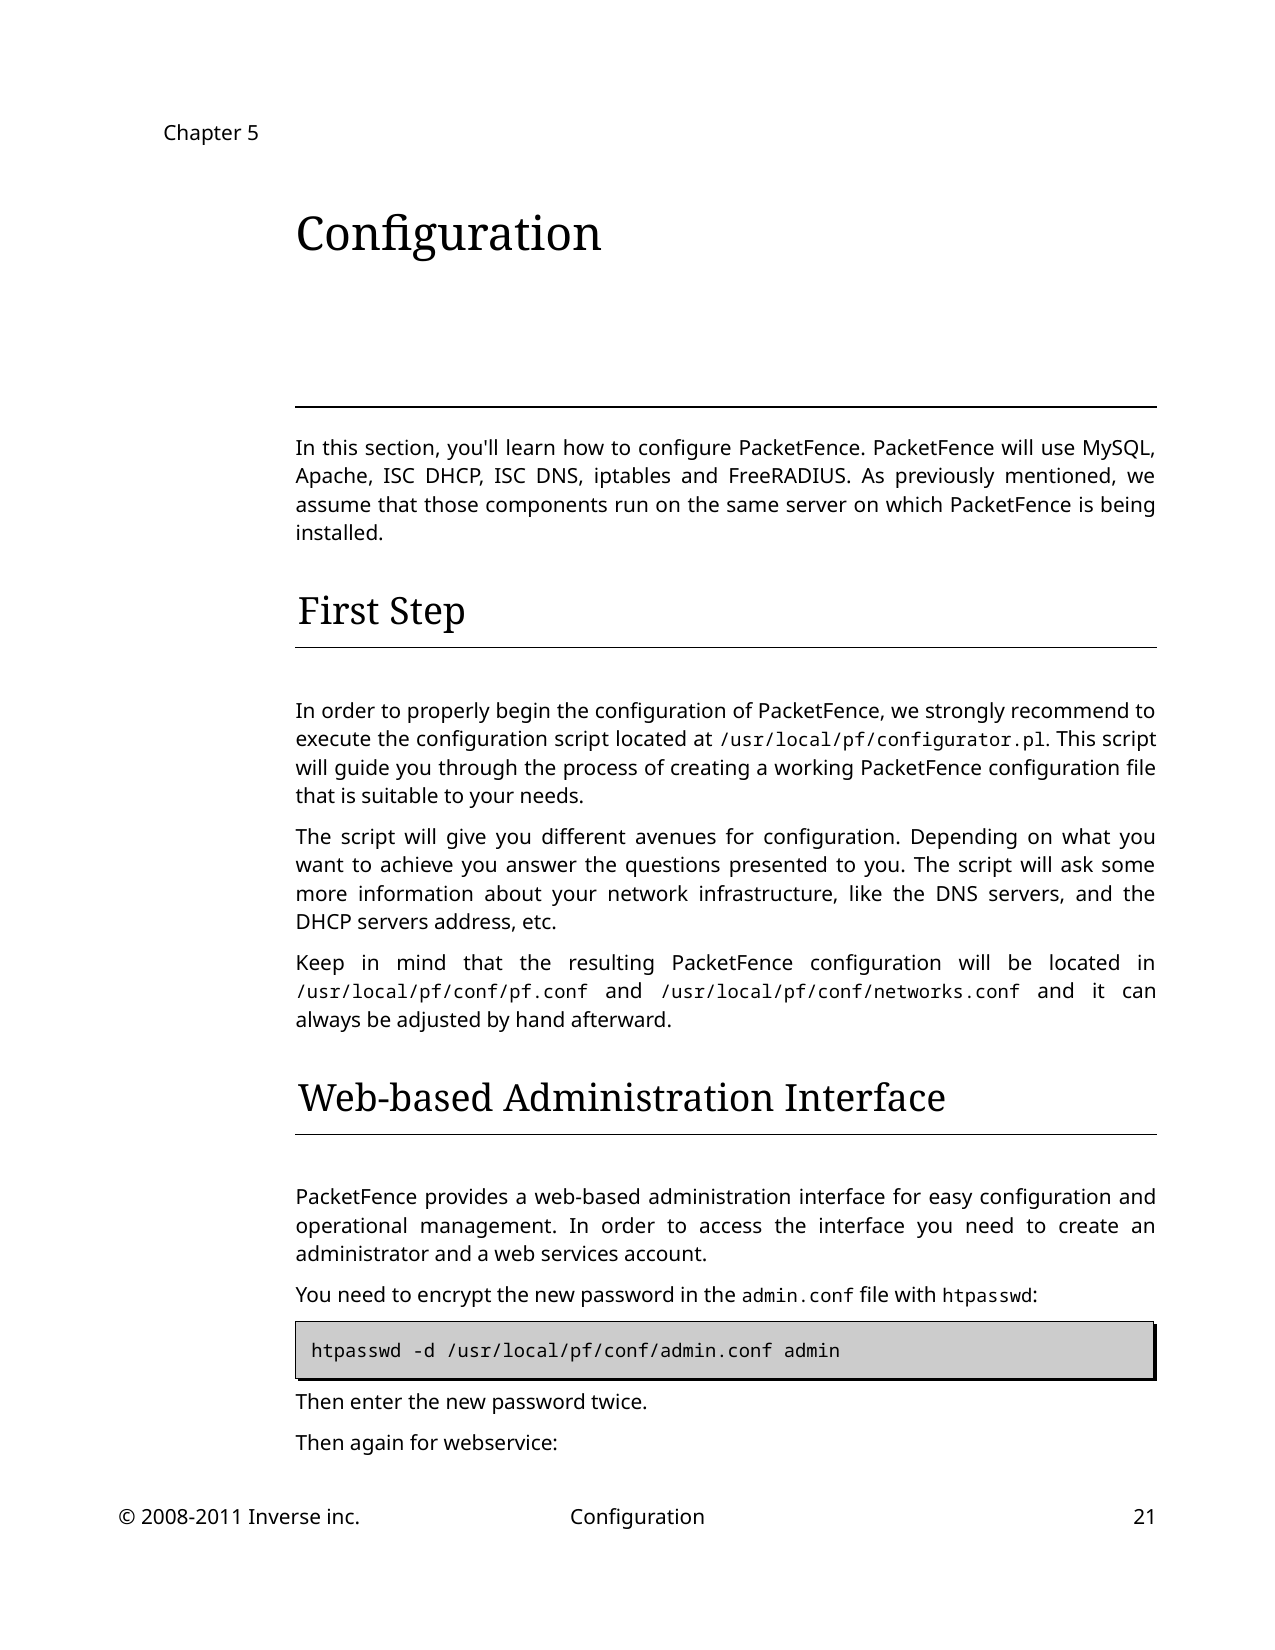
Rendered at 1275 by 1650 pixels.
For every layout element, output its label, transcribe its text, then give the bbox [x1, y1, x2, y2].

text The script will give you different avenues for configuration. Depending on what you want to achieve you answer the questions presented to you. The script will ask some more information about your network infrastructure, like the DNS servers, and the DHCP servers address, etc. [295, 822, 1157, 936]
text In order to properly begin the configuration of PacketFence, we strongly recommend to execute the configuration script located at /usr/local/pf/configurator.pl. This script will guide you through the process of creating a working PacketFence configuration file that is suitable to your needs. [295, 696, 1157, 809]
subtitle Web-based Administration Interface [295, 1071, 1157, 1134]
text Then again for webservice: [295, 1428, 1157, 1457]
text Then enter the new password twice. [295, 1387, 1157, 1416]
text You need to encrypt the new password in the admin.conf file with htpasswd: [295, 1280, 1157, 1309]
text In this section, you'll learn how to configure PacketFence. PacketFence will use MySQL, Apache, ISC DHCP, ISC DNS, iptables and FreeRADIUS. As previously mentioned, we assume that those components run on the same server on which PacketFence is being installed. [295, 433, 1157, 547]
text htpasswd -d /usr/local/pf/conf/admin.conf admin [296, 1322, 1153, 1378]
text Keep in mind that the resulting PacketFence configuration will be located in /usr/local/pf/conf/pf.conf and /usr/local/pf/conf/networks.conf and it can always be adjusted by hand afterward. [295, 948, 1157, 1033]
text PacketFence provides a web-based administration interface for easy configuration and operational management. In order to access the interface you need to create an administrator and a web services account. [295, 1182, 1157, 1268]
subtitle Configuration [295, 201, 1157, 406]
subtitle First Step [295, 584, 1157, 647]
